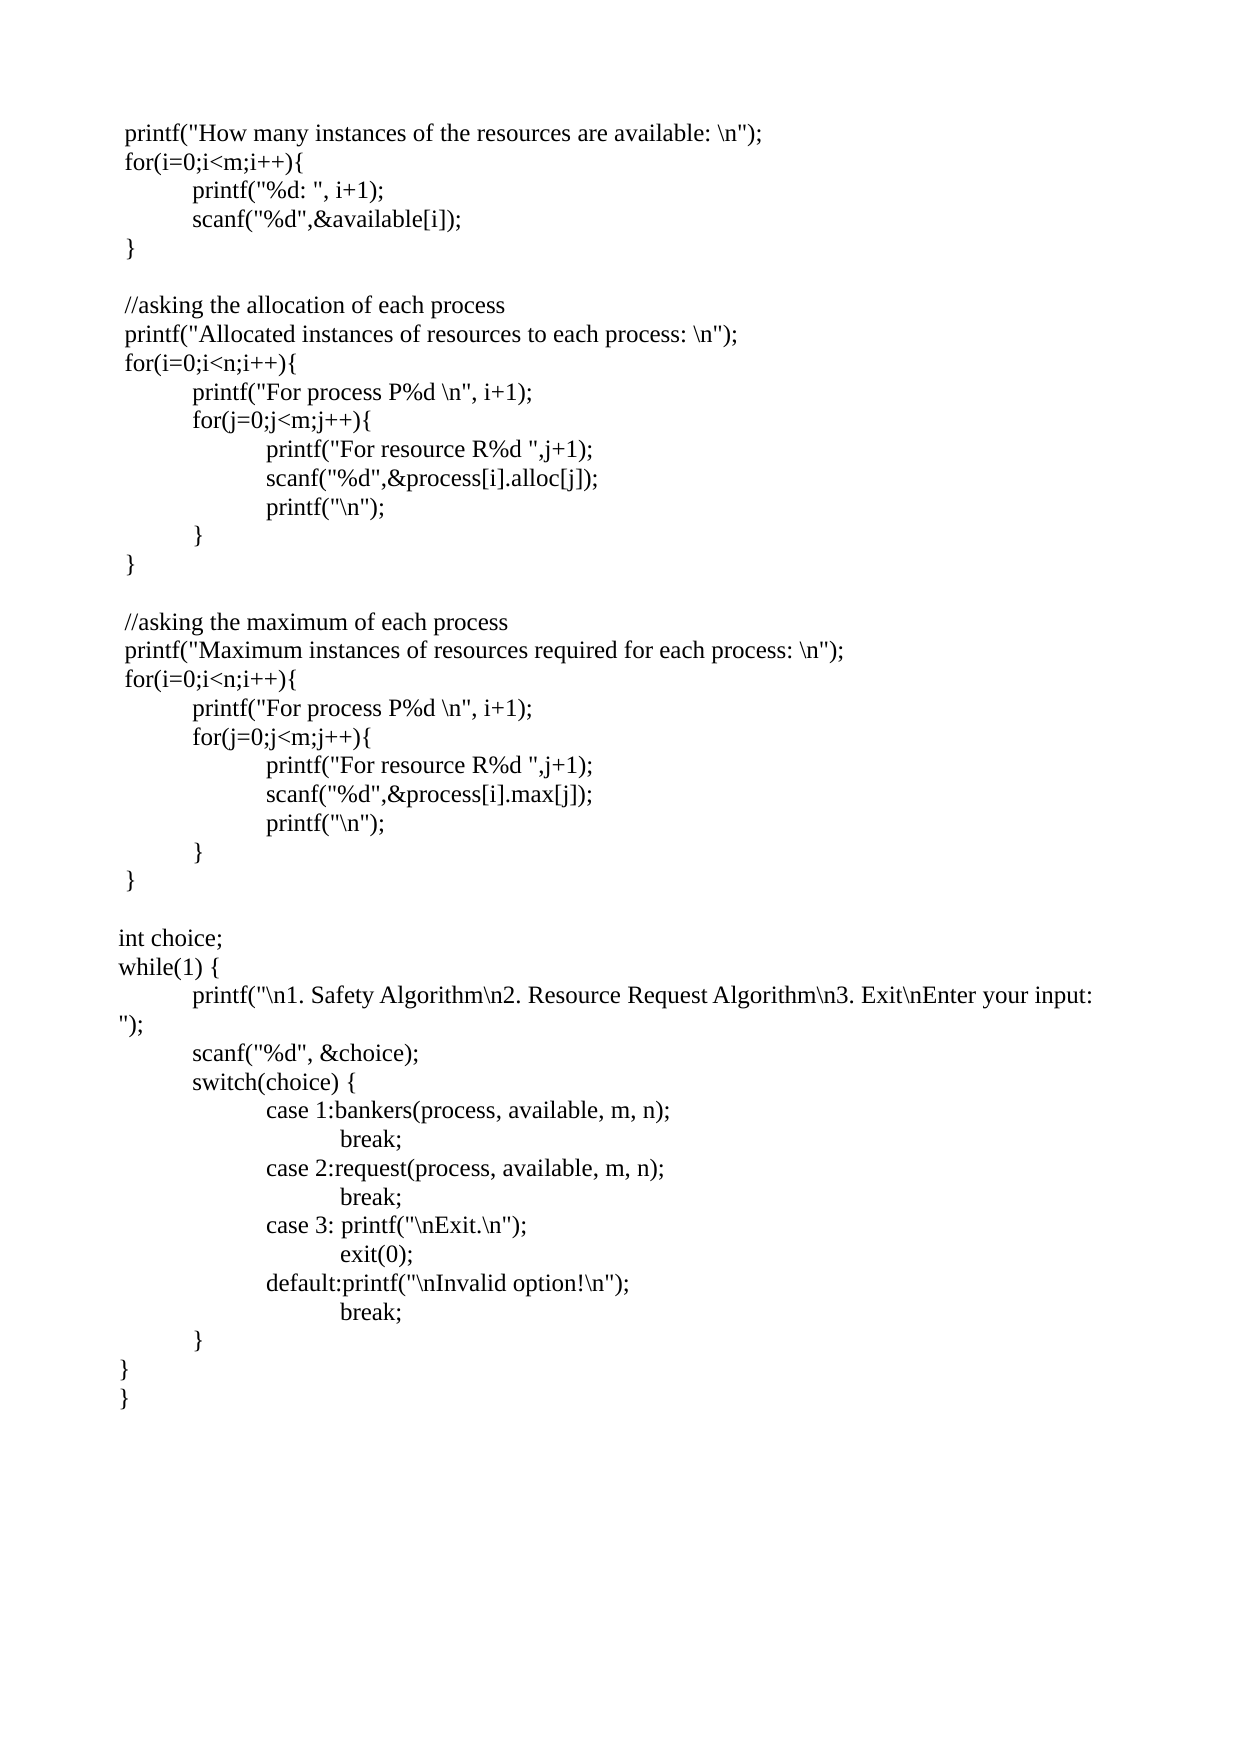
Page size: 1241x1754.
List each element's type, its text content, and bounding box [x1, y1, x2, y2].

text } [118, 1354, 1122, 1383]
text scanf("%d",&process[i].alloc[j]); [118, 463, 1122, 492]
text printf("\n"); [118, 808, 1122, 837]
text } [118, 1383, 1122, 1412]
text case 2:request(process, available, m, n); [118, 1153, 1122, 1182]
text printf("\n"); [118, 492, 1122, 521]
text for(j=0;j<m;j++){ [118, 406, 1122, 434]
text while(1) { [118, 952, 1122, 981]
text } [118, 1326, 1122, 1354]
text break; [118, 1297, 1122, 1326]
text scanf("%d",&available[i]); [118, 204, 1122, 233]
text case 3: printf("\nExit.\n"); [118, 1211, 1122, 1239]
text scanf("%d", &choice); [118, 1038, 1122, 1067]
text switch(choice) { [118, 1067, 1122, 1096]
text case 1:bankers(process, available, m, n); [118, 1096, 1122, 1124]
text printf("Allocated instances of resources to each process: \n"); [118, 319, 1122, 348]
text for(i=0;i<m;i++){ [118, 147, 1122, 176]
text } [118, 549, 1122, 578]
text printf("For process P%d \n", i+1); [118, 693, 1122, 722]
text scanf("%d",&process[i].max[j]); [118, 779, 1122, 808]
text break; [118, 1182, 1122, 1211]
text //asking the maximum of each process [118, 607, 1122, 636]
text printf("%d: ", i+1); [118, 176, 1122, 204]
text printf("\n1. Safety Algorithm\n2. Resource Request Algorithm\n3. Exit\nEnter your input: "); [118, 981, 1122, 1038]
text exit(0); [118, 1239, 1122, 1268]
text } [118, 521, 1122, 549]
text printf("Maximum instances of resources required for each process: \n"); [118, 636, 1122, 664]
text default:printf("\nInvalid option!\n"); [118, 1268, 1122, 1297]
text break; [118, 1124, 1122, 1153]
text } [118, 866, 1122, 894]
text printf("For resource R%d ",j+1); [118, 751, 1122, 779]
text printf("For process P%d \n", i+1); [118, 377, 1122, 406]
text } [118, 837, 1122, 866]
text //asking the allocation of each process [118, 291, 1122, 319]
text for(j=0;j<m;j++){ [118, 722, 1122, 751]
text for(i=0;i<n;i++){ [118, 348, 1122, 377]
text for(i=0;i<n;i++){ [118, 664, 1122, 693]
text printf("How many instances of the resources are available: \n"); [118, 118, 1122, 147]
text } [118, 233, 1122, 262]
text printf("For resource R%d ",j+1); [118, 434, 1122, 463]
text int choice; [118, 923, 1122, 952]
